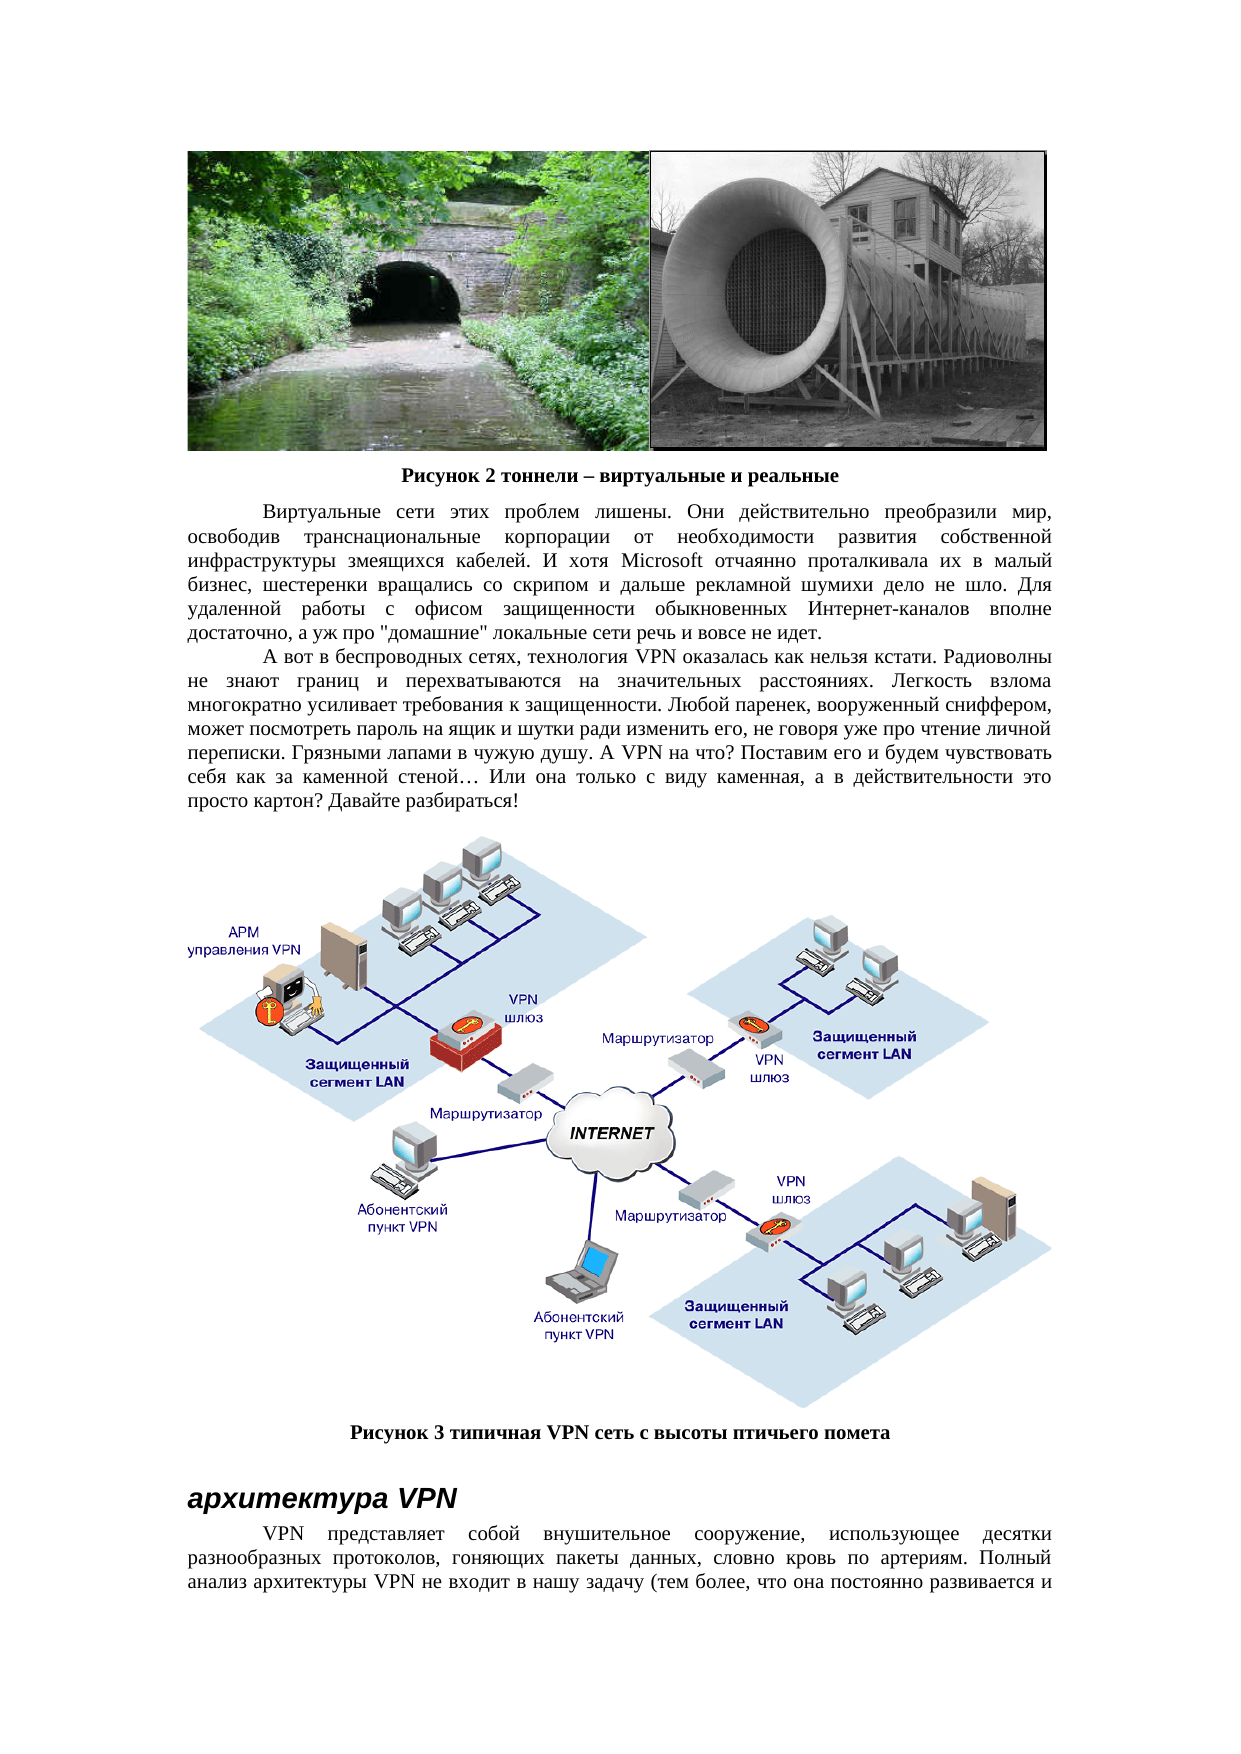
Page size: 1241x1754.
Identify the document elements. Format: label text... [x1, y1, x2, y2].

text А вот в беспроводных сетях, технология VPN оказалась как нельзя кстати. Радиоволны не знают границ и перехватываются на значительных расстояниях. Легкость взлома многократно усиливает требования к защищенности. Любой паренек, вооруженный сниффером, может посмотреть пароль на ящик и шутки ради изменить его, не говоря уже про чтение личной переписки. Грязными лапами в чужую душу. А VPN на что? Поставим его и будем чувствовать себя как за каменной стеной… Или она только с виду каменная, а в действительности это просто картон? Давайте разбираться! [187, 644, 1053, 812]
picture [187, 836, 1052, 1408]
text VPN представляет собой внушительное сооружение, использующее десятки разнообразных протоколов, гоняющих пакеты данных, словно кровь по артериям. Полный анализ архитектуры VPN не входит в нашу задачу (тем более, что она постоянно развивается и [187, 1521, 1053, 1593]
text Рисунок 3 типичная VPN сеть с высоты птичьего помета [187, 1420, 1053, 1444]
text Виртуальные сети этих проблем лишены. Они действительно преобразили мир, освободив транснациональные корпорации от необходимости развития собственной инфраструктуры змеящихся кабелей. И хотя Microsoft отчаянно проталкивала их в малый бизнес, шестеренки вращались со скрипом и дальше рекламной шумихи дело не шло. Для удаленной работы с офисом защищенности обыкновенных Интернет-каналов вполне достаточно, а уж про "домашние" локальные сети речь и вовсе не идет. [187, 499, 1053, 644]
subtitle архитектура VPN [187, 1481, 1053, 1515]
text Рисунок 2 тоннели – виртуальные и реальные [187, 463, 1053, 487]
picture [187, 150, 1047, 451]
